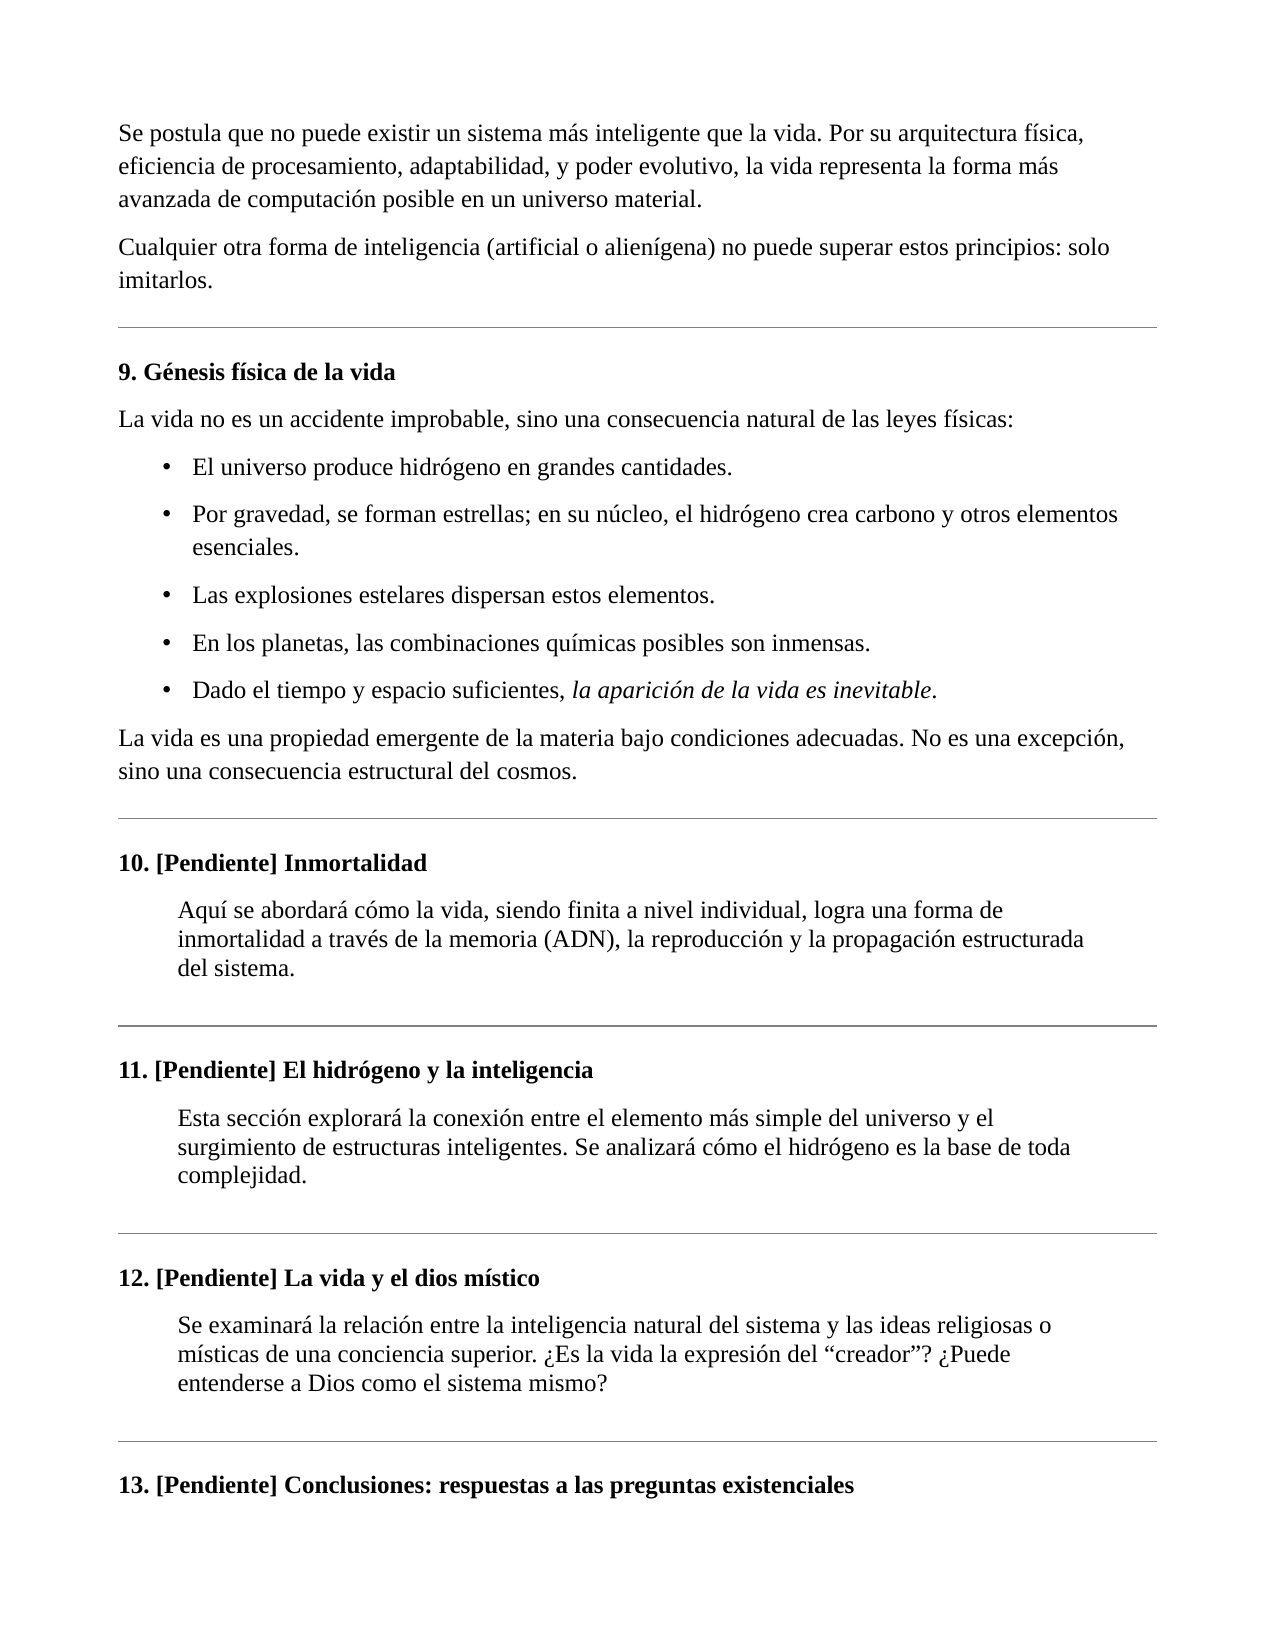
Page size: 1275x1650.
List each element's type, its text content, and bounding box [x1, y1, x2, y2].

text Cualquier otra forma de inteligencia (artificial o alienígena) no puede superar estos principios: solo imitarlos. [118, 232, 1157, 293]
text 9. Génesis física de la vida [118, 357, 1157, 385]
list Dado el tiempo y espacio suficientes, la aparición de la vida es inevitable. [162, 675, 1157, 704]
text 12. [Pendiente] La vida y el dios místico [118, 1263, 1157, 1292]
text Se postula que no puede existir un sistema más inteligente que la vida. Por su arquitectura física, eficiencia de procesamiento, adaptabilidad, y poder evolutivo, la vida representa la forma más avanzada de computación posible en un universo material. [118, 118, 1157, 213]
text Se examinará la relación entre la inteligencia natural del sistema y las ideas religiosas o místicas de una conciencia superior. ¿Es la vida la expresión del “creador”? ¿Puede entenderse a Dios como el sistema mismo? [177, 1311, 1098, 1397]
text La vida no es un accidente improbable, sino una consecuencia natural de las leyes físicas: [118, 404, 1157, 433]
text Esta sección explorará la conexión entre el elemento más simple del universo y el surgimiento de estructuras inteligentes. Se analizará cómo el hidrógeno es la base de toda complejidad. [177, 1103, 1098, 1189]
list Las explosiones estelares dispersan estos elementos. [162, 580, 1157, 609]
list El universo produce hidrógeno en grandes cantidades. [162, 452, 1157, 481]
list En los planetas, las combinaciones químicas posibles son inmensas. [162, 628, 1157, 656]
text 11. [Pendiente] El hidrógeno y la inteligencia [118, 1055, 1157, 1084]
list Por gravedad, se forman estrellas; en su núcleo, el hidrógeno crea carbono y otros elementos esenciales. [162, 499, 1157, 561]
text Aquí se abordará cómo la vida, siendo finita a nivel individual, logra una forma de inmortalidad a través de la memoria (ADN), la reproducción y la propagación estructurada del sistema. [177, 895, 1098, 982]
text 13. [Pendiente] Conclusiones: respuestas a las preguntas existenciales [118, 1471, 1157, 1499]
text La vida es una propiedad emergente de la materia bajo condiciones adecuadas. No es una excepción, sino una consecuencia estructural del cosmos. [118, 723, 1157, 785]
text 10. [Pendiente] Inmortalidad [118, 848, 1157, 877]
